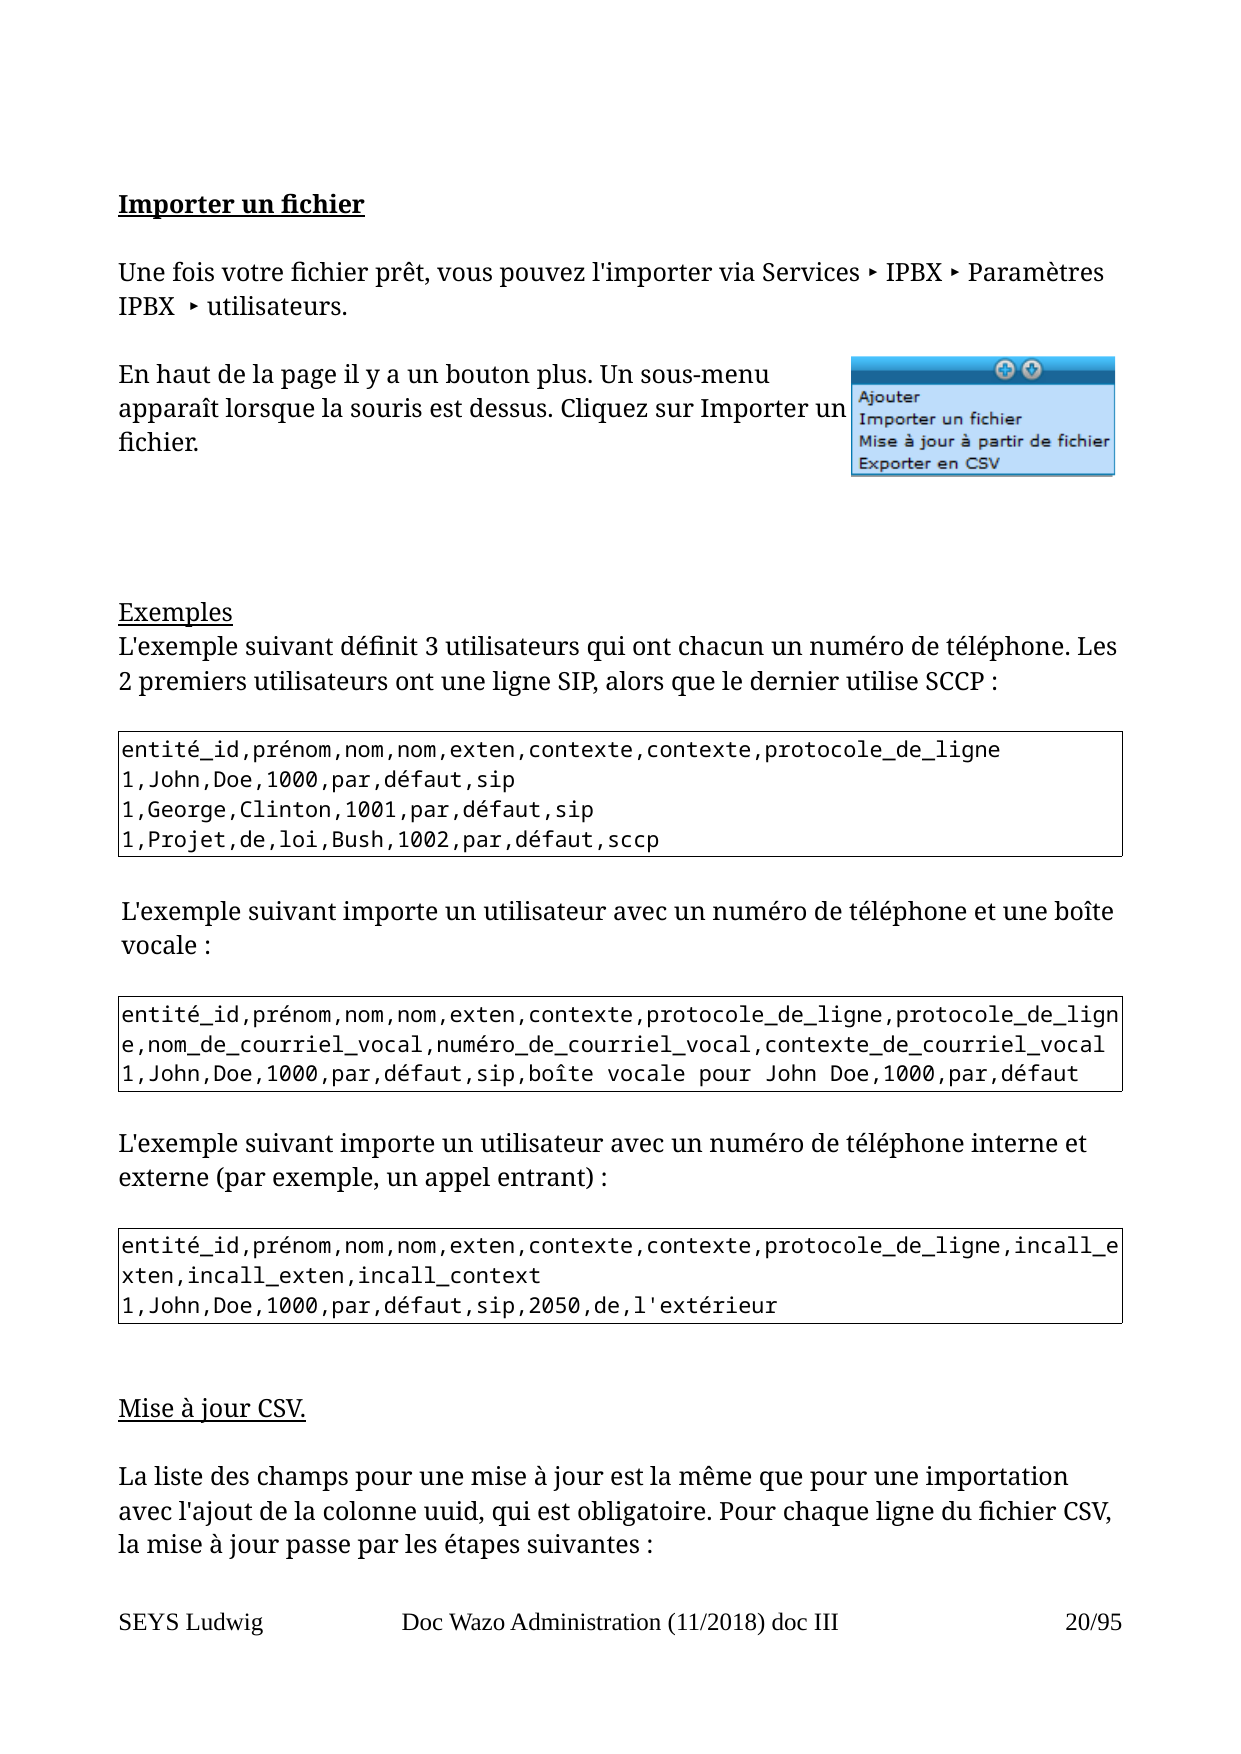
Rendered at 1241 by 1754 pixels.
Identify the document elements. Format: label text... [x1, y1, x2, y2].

text 1,John,Doe,1000,par,défaut,sip,2050,de,l'extérieur [119, 1287, 1122, 1323]
text La liste des champs pour une mise à jour est la même que pour une importation avec l'ajout de la colonne uuid, qui est obligatoire. Pour chaque ligne du fichier CSV, la mise à jour passe par les étapes suivantes : [118, 1459, 1122, 1561]
picture [851, 385, 1116, 477]
text Importer un fichier [118, 186, 1122, 220]
text L'exemple suivant importe un utilisateur avec un numéro de téléphone interne et externe (par exemple, un appel entrant) : [118, 1125, 1122, 1193]
text entité_id,prénom,nom,nom,exten,contexte,protocole_de_ligne,protocole_de_ligne,nom_de_courriel_vocal,numéro_de_courriel_vocal,contexte_de_courriel_vocal [119, 997, 1122, 1055]
text 1,John,Doe,1000,par,défaut,sip [119, 761, 1122, 791]
text En haut de la page il y a un bouton plus. Un sous-menu apparaît lorsque la souris est dessus. Cliquez sur Importer un fichier. [118, 357, 851, 459]
text 1,Projet,de,loi,Bush,1002,par,défaut,sccp [119, 821, 1122, 856]
text Exemples [118, 595, 1122, 629]
text entité_id,prénom,nom,nom,exten,contexte,contexte,protocole_de_ligne,incall_exten,incall_exten,incall_context [119, 1229, 1122, 1287]
text 1,George,Clinton,1001,par,défaut,sip [119, 791, 1122, 821]
text Mise à jour CSV. [118, 1391, 1122, 1425]
text entité_id,prénom,nom,nom,exten,contexte,contexte,protocole_de_ligne [119, 732, 1122, 761]
picture [851, 356, 1116, 382]
text L'exemple suivant importe un utilisateur avec un numéro de téléphone et une boîte vocale : [118, 891, 1122, 962]
text L'exemple suivant définit 3 utilisateurs qui ont chacun un numéro de téléphone. Les 2 premiers utilisateurs ont une ligne SIP, alors que le dernier utilise SCCP : [118, 629, 1122, 697]
text Une fois votre fichier prêt, vous pouvez l'importer via Services ‣ IPBX ‣ Paramètres IPBX ‣ utilisateurs. [118, 254, 1122, 322]
text 1,John,Doe,1000,par,défaut,sip,boîte vocale pour John Doe,1000,par,défaut [119, 1055, 1122, 1091]
